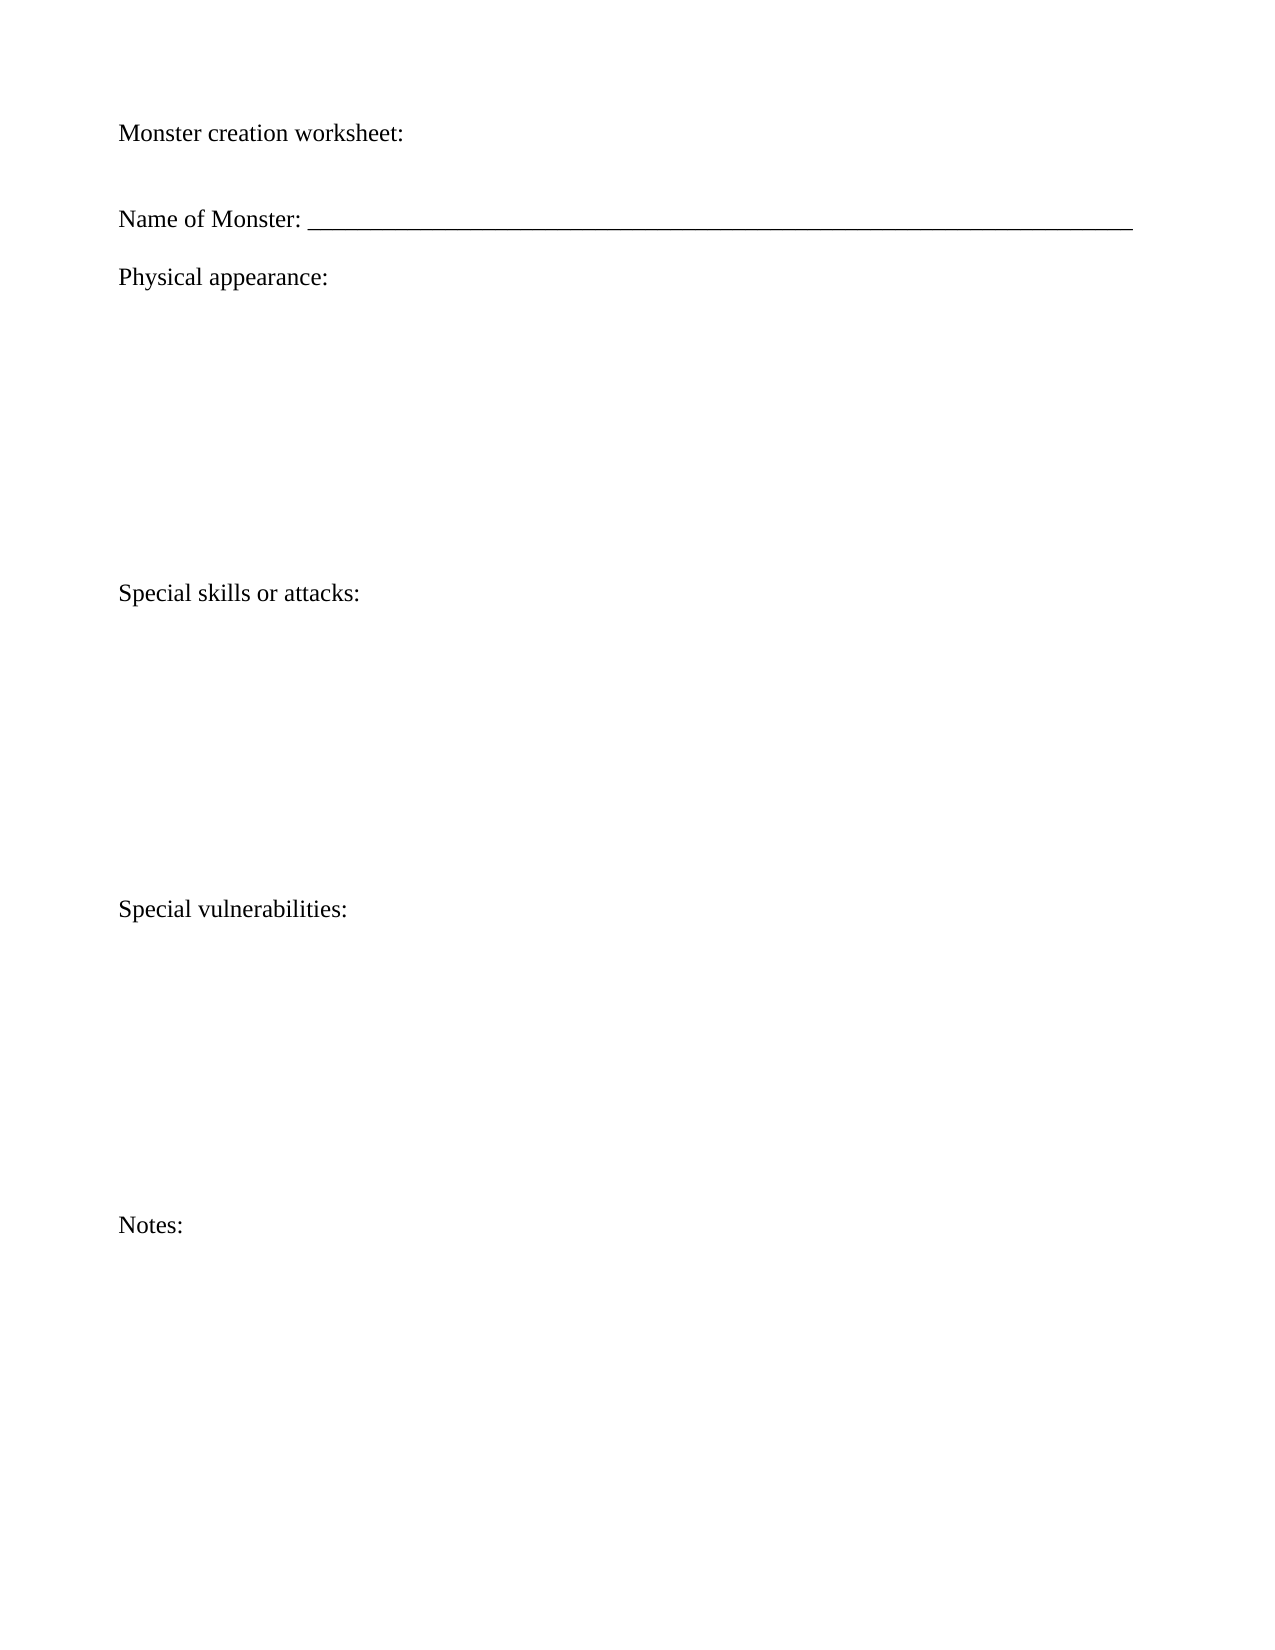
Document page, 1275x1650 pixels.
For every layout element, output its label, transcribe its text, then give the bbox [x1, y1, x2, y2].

text Special skills or attacks: [118, 578, 1157, 607]
text Name of Monster: __________________________________________________________________ [118, 204, 1157, 233]
text Special vulnerabilities: [118, 894, 1157, 923]
text Notes: [118, 1211, 1157, 1239]
text Monster creation worksheet: [118, 118, 1157, 147]
text Physical appearance: [118, 262, 1157, 291]
